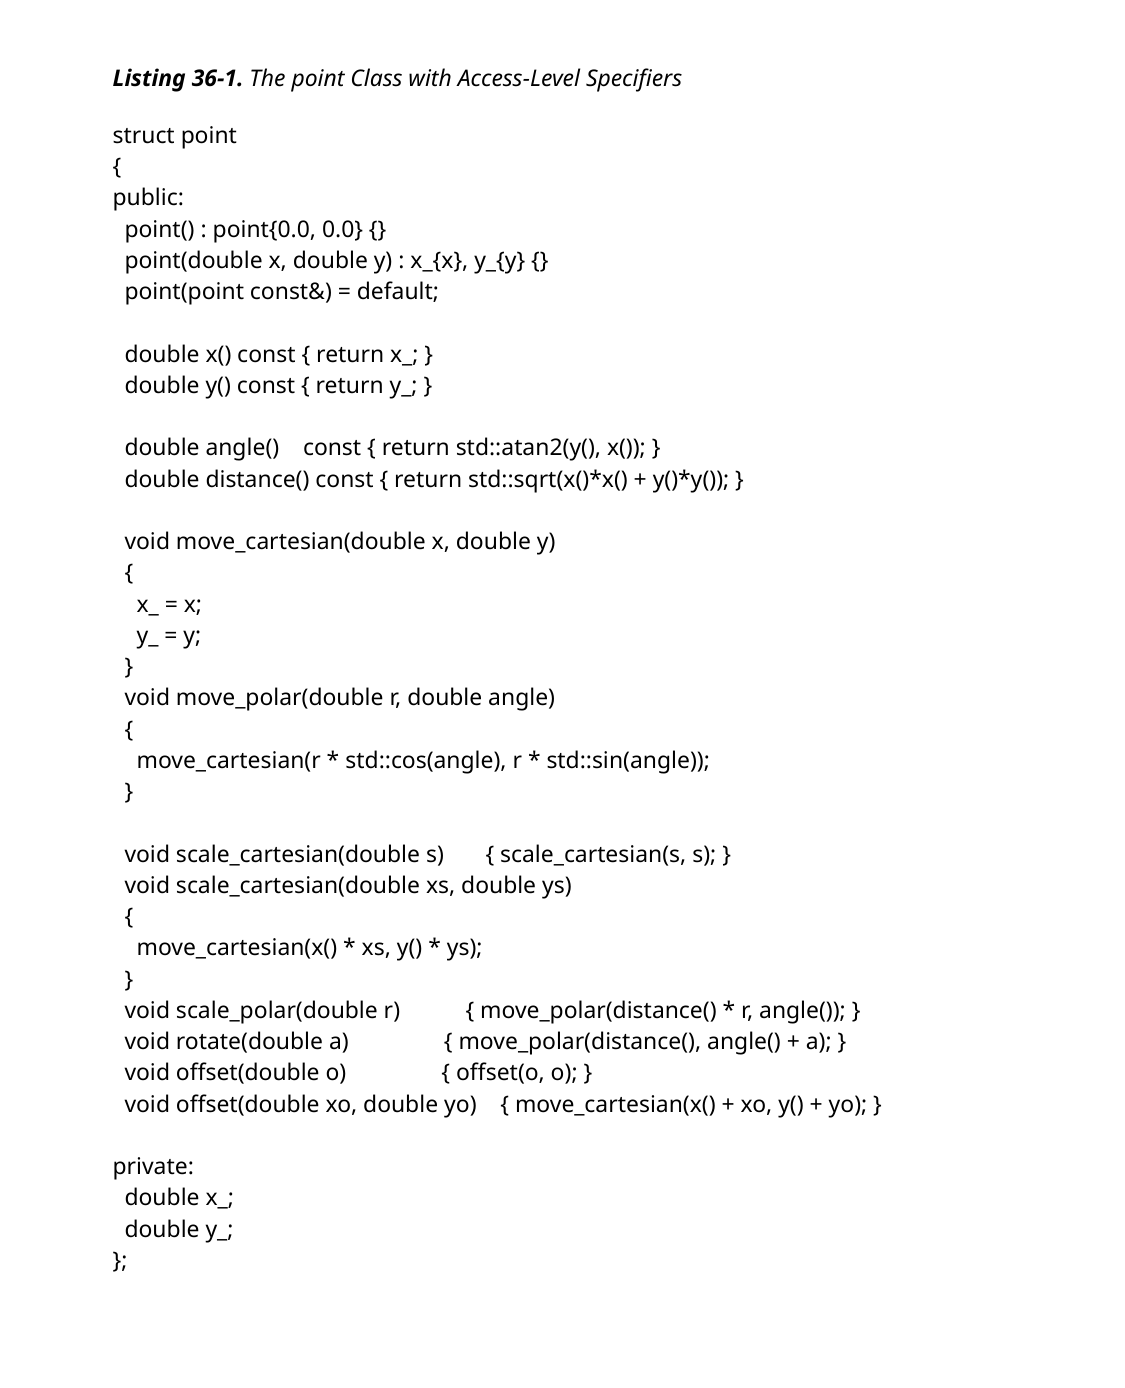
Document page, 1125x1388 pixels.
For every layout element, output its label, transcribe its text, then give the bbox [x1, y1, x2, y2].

text { [112, 713, 1012, 744]
text x_ = x; [112, 588, 1012, 619]
text move_cartesian(r * std::cos(angle), r * std::sin(angle)); [112, 744, 1012, 775]
text Listing 36-1. The point Class with Access-Level Specifiers [112, 62, 1012, 93]
text double y_; [112, 1213, 1012, 1244]
text double x_; [112, 1181, 1012, 1213]
text { [112, 900, 1012, 931]
text { [112, 150, 1012, 181]
text } [112, 963, 1012, 994]
text move_cartesian(x() * xs, y() * ys); [112, 931, 1012, 963]
text double angle() const { return std::atan2(y(), x()); } [112, 431, 1012, 463]
text void offset(double xo, double yo) { move_cartesian(x() + xo, y() + yo); } [112, 1088, 1012, 1119]
text void scale_polar(double r) { move_polar(distance() * r, angle()); } [112, 994, 1012, 1025]
text y_ = y; [112, 619, 1012, 650]
text struct point [112, 119, 1012, 150]
text } [112, 775, 1012, 806]
text } [112, 650, 1012, 681]
text public: [112, 181, 1012, 213]
text void move_polar(double r, double angle) [112, 681, 1012, 713]
text void rotate(double a) { move_polar(distance(), angle() + a); } [112, 1025, 1012, 1056]
text void move_cartesian(double x, double y) [112, 525, 1012, 556]
text void scale_cartesian(double s) { scale_cartesian(s, s); } [112, 838, 1012, 869]
text double x() const { return x_; } [112, 338, 1012, 369]
text { [112, 556, 1012, 588]
text void scale_cartesian(double xs, double ys) [112, 869, 1012, 900]
text point(point const&) = default; [112, 275, 1012, 306]
text point(double x, double y) : x_{x}, y_{y} {} [112, 244, 1012, 275]
text void offset(double o) { offset(o, o); } [112, 1056, 1012, 1088]
text private: [112, 1150, 1012, 1181]
text point() : point{0.0, 0.0} {} [112, 213, 1012, 244]
text double distance() const { return std::sqrt(x()*x() + y()*y()); } [112, 463, 1012, 494]
text double y() const { return y_; } [112, 369, 1012, 400]
text }; [112, 1244, 1012, 1275]
